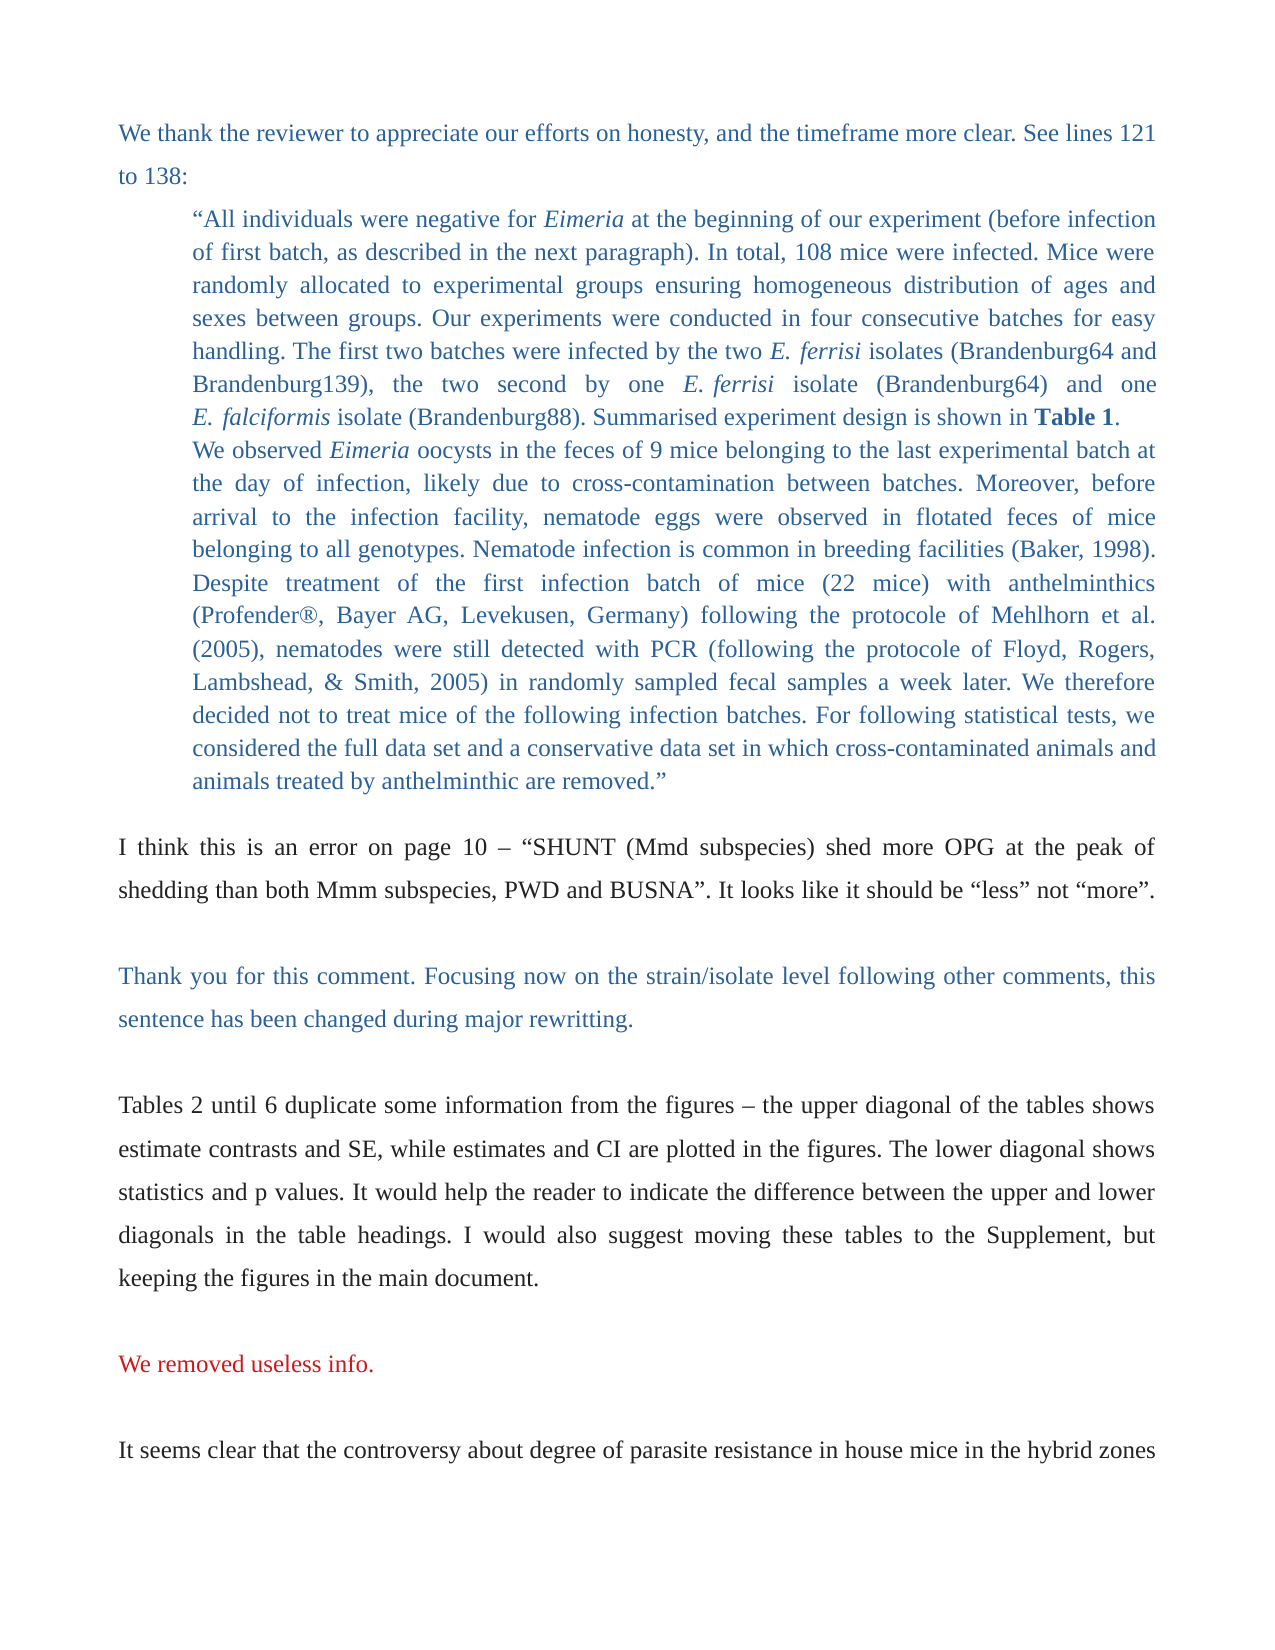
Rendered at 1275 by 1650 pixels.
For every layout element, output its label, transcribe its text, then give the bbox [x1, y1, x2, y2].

text “All individuals were negative for Eimeria at the beginning of our experiment (before infection of first batch, as described in the next paragraph). In total, 108 mice were infected. Mice were randomly allocated to experimental groups ensuring homogeneous distribution of ages and sexes between groups. Our experiments were conducted in four consecutive batches for easy handling. The first two batches were infected by the two E. ferrisi isolates (Brandenburg64 and Brandenburg139), the two second by one E. ferrisi isolate (Brandenburg64) and one E. falciformis isolate (Brandenburg88). Summarised experiment design is shown in Table 1. [192, 204, 1157, 431]
text Tables 2 until 6 duplicate some information from the figures – the upper diagonal of the tables shows estimate contrasts and SE, while estimates and CI are plotted in the figures. The lower diagonal shows statistics and p values. It would help the reader to indicate the difference between the upper and lower diagonals in the table headings. I would also suggest moving these tables to the Supplement, but keeping the figures in the main document. [118, 1047, 1157, 1292]
text Thank you for this comment. Focusing now on the strain/isolate level following other comments, this sentence has been changed during major rewritting. [118, 961, 1157, 1033]
text We thank the reviewer to appreciate our efforts on honesty, and the timeframe more clear. See lines 121 to 138: [118, 118, 1157, 190]
text We removed useless info. It seems clear that the controversy about degree of parasite resistance in house mice in the hybrid zones [118, 1349, 1157, 1464]
text I think this is an error on page 10 – “SHUNT (Mmd subspecies) shed more OPG at the peak of shedding than both Mmm subspecies, PWD and BUSNA”. It looks like it should be “less” not “more”. [118, 832, 1157, 947]
text We observed Eimeria oocysts in the feces of 9 mice belonging to the last experimental batch at the day of infection, likely due to cross-contamination between batches. Moreover, before arrival to the infection facility, nematode eggs were observed in flotated feces of mice belonging to all genotypes. Nematode infection is common in breeding facilities (Baker, 1998). Despite treatment of the first infection batch of mice (22 mice) with anthelminthics (Profender®, Bayer AG, Levekusen, Germany) following the protocole of Mehlhorn et al. (2005), nematodes were still detected with PCR (following the protocole of Floyd, Rogers, Lambshead, & Smith, 2005) in randomly sampled fecal samples a week later. We therefore decided not to treat mice of the following infection batches. For following statistical tests, we considered the full data set and a conservative data set in which cross-contaminated animals and animals treated by anthelminthic are removed.” [192, 436, 1157, 827]
